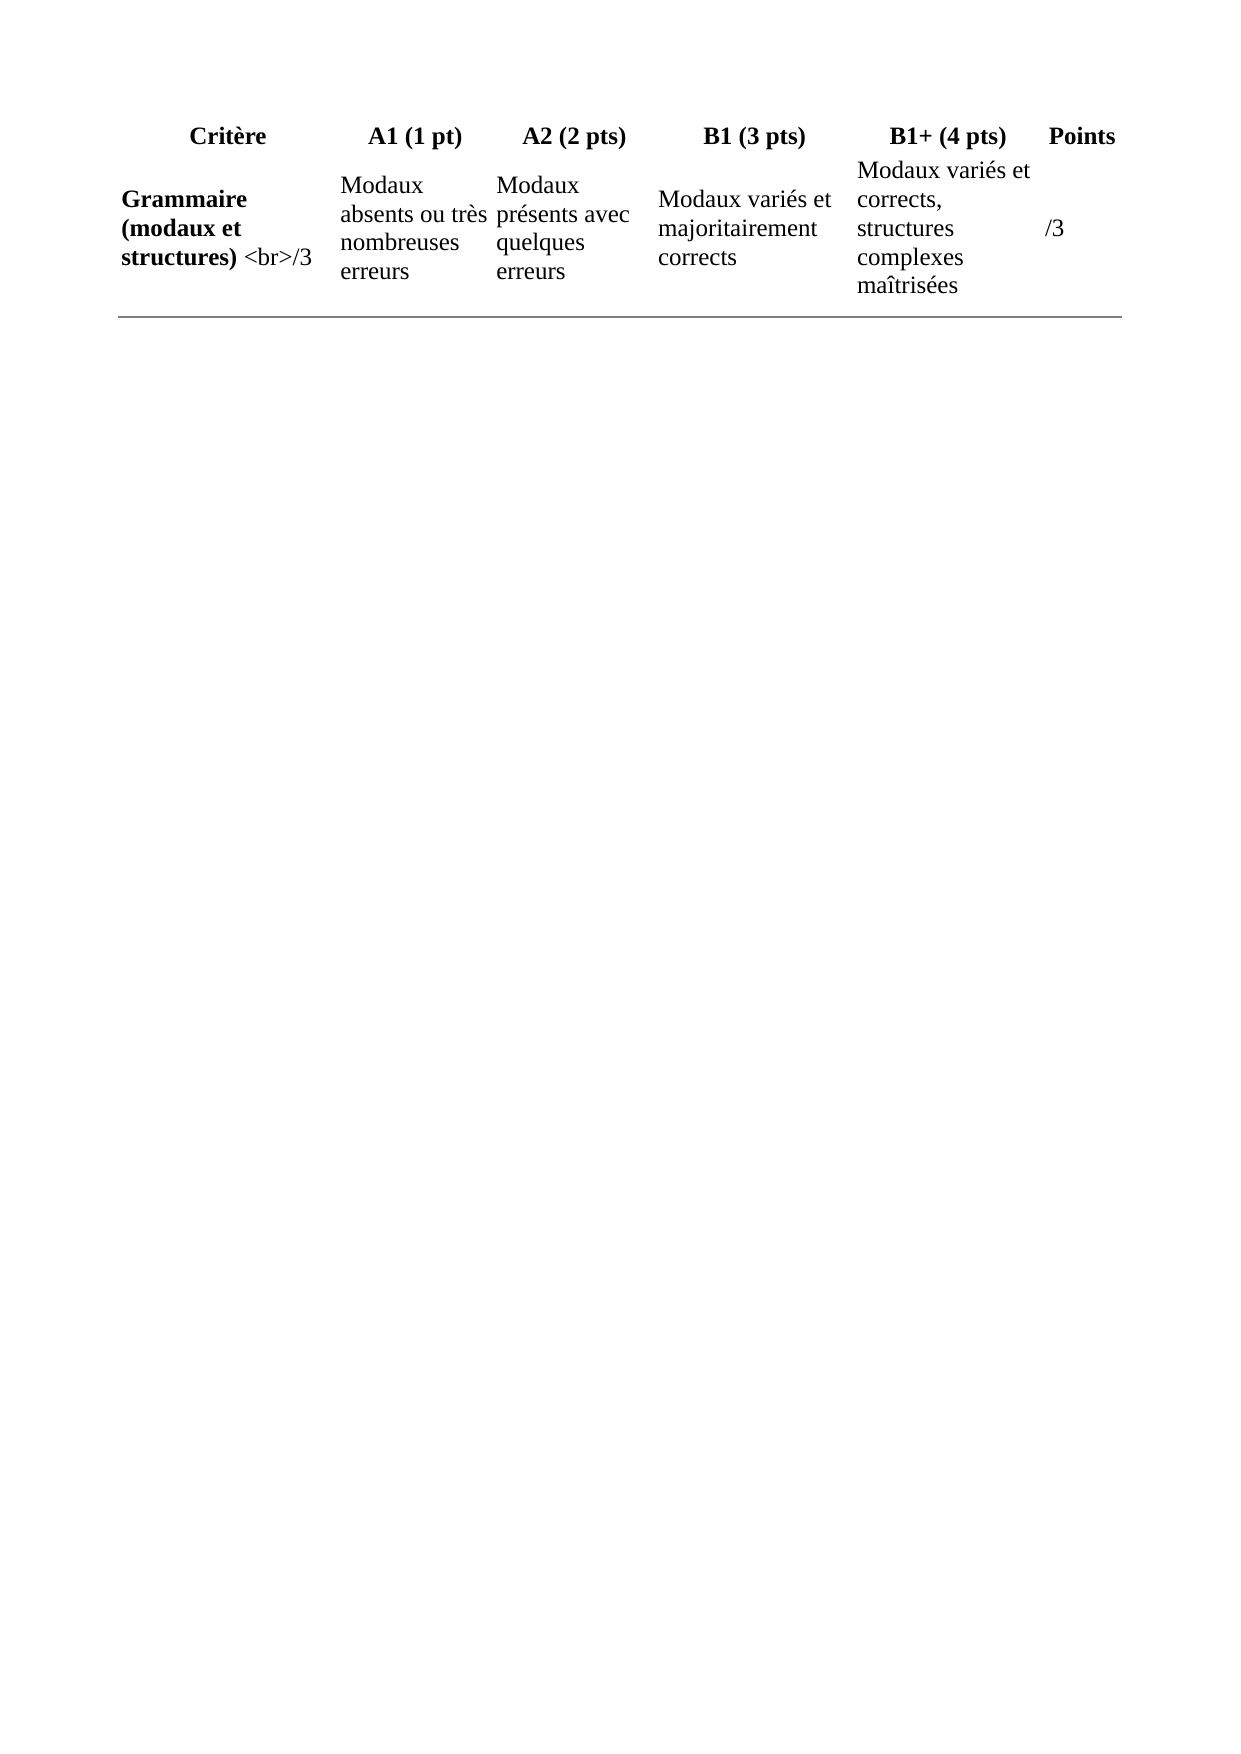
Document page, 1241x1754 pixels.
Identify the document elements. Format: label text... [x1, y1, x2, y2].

table_header Critère [118, 118, 337, 153]
table_header A2 (2 pts) [493, 118, 655, 153]
table_header Points [1042, 118, 1122, 153]
table_cell Modaux absents ou très nombreuses erreurs [337, 153, 493, 302]
table_header A1 (1 pt) [337, 118, 493, 153]
table_header B1 (3 pts) [655, 118, 854, 153]
table_cell Modaux présents avec quelques erreurs [493, 153, 655, 302]
table_header B1+ (4 pts) [854, 118, 1042, 153]
table_cell Grammaire (modaux et structures) <br>/3 [118, 153, 337, 302]
table_cell Modaux variés et majoritairement corrects [655, 153, 854, 302]
table_cell /3 [1042, 153, 1122, 302]
table_cell Modaux variés et corrects, structures complexes maîtrisées [854, 153, 1042, 302]
